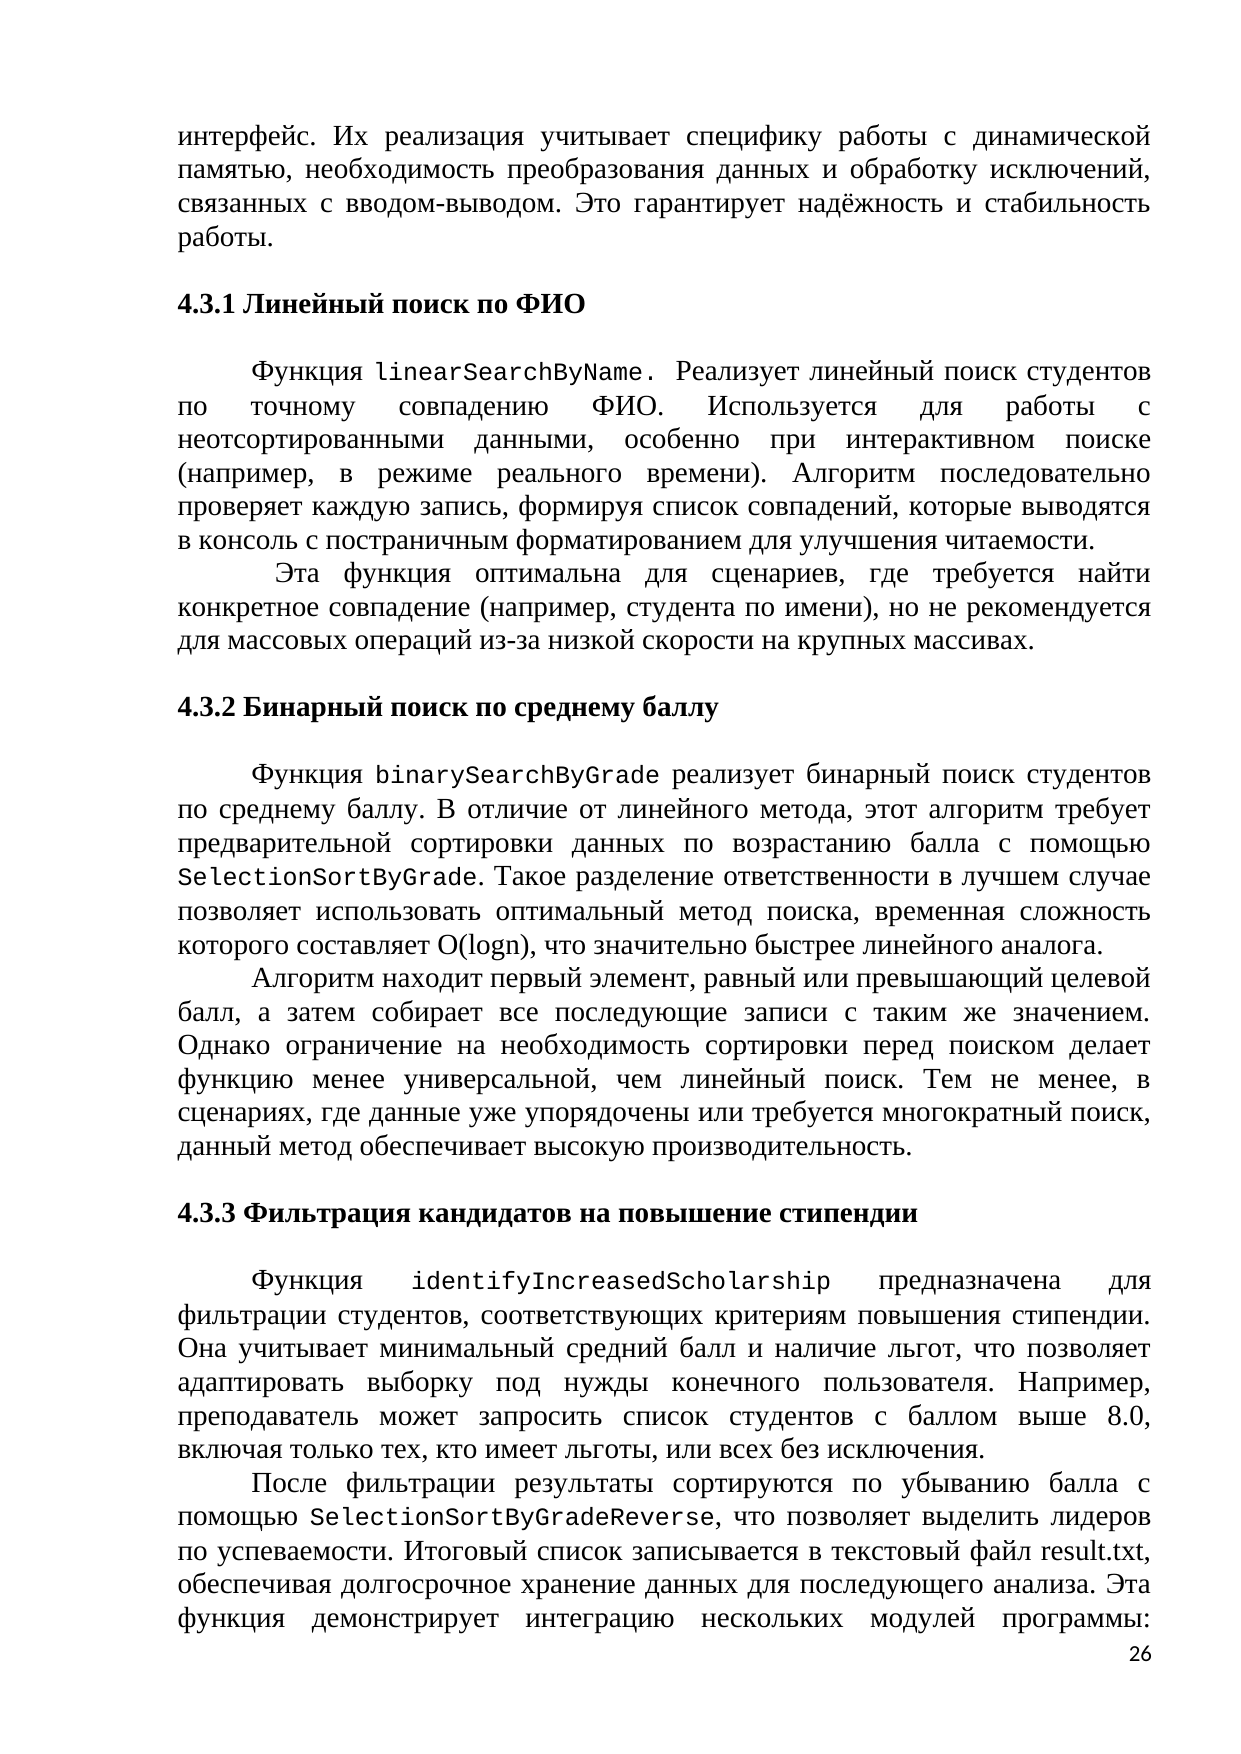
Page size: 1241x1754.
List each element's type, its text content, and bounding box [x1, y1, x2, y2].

subtitle 4.3.2 Бинарный поиск по среднему баллу [177, 689, 1152, 723]
text Функция linearSearchByName. Реализует линейный поиск студентов по точному совпадению ФИО. Используется для работы с неотсортированными данными, особенно при интерактивном поиске (например, в режиме реального времени). Алгоритм последовательно проверяет каждую запись, формируя список совпадений, которые выводятся в консоль с постраничным форматированием для улучшения читаемости. [177, 353, 1152, 555]
text интерфейс. Их реализация учитывает специфику работы с динамической памятью, необходимость преобразования данных и обработку исключений, связанных с вводом-выводом. Это гарантирует надёжность и стабильность работы. [177, 118, 1152, 252]
text Функция binarySearchByGrade реализует бинарный поиск студентов по среднему баллу. В отличие от линейного метода, этот алгоритм требует предварительной сортировки данных по возрастанию балла с помощью SelectionSortByGrade. Такое разделение ответственности в лучшем случае позволяет использовать оптимальный метод поиска, временная сложность которого составляет O(logn), что значительно быстрее линейного аналога. [177, 757, 1152, 960]
text Функция identifyIncreasedScholarship предназначена для фильтрации студентов, соответствующих критериям повышения стипендии. Она учитывает минимальный средний балл и наличие льгот, что позволяет адаптировать выборку под нужды конечного пользователя. Например, преподаватель может запросить список студентов с баллом выше 8.0, включая только тех, кто имеет льготы, или всех без исключения. [177, 1262, 1152, 1465]
text Эта функция оптимальна для сценариев, где требуется найти конкретное совпадение (например, студента по имени), но не рекомендуется для массовых операций из-за низкой скорости на крупных массивах. [177, 555, 1152, 656]
text После фильтрации результаты сортируются по убыванию балла с помощью SelectionSortByGradeReverse, что позволяет выделить лидеров по успеваемости. Итоговый список записывается в текстовый файл result.txt, обеспечивая долгосрочное хранение данных для последующего анализа. Эта функция демонстрирует интеграцию нескольких модулей программы: [177, 1465, 1152, 1634]
subtitle 4.3.1 Линейный поиск по ФИО [177, 286, 1152, 319]
subtitle 4.3.3 Фильтрация кандидатов на повышение стипендии [177, 1195, 1152, 1229]
text Алгоритм находит первый элемент, равный или превышающий целевой балл, а затем собирает все последующие записи с таким же значением. Однако ограничение на необходимость сортировки перед поиском делает функцию менее универсальной, чем линейный поиск. Тем не менее, в сценариях, где данные уже упорядочены или требуется многократный поиск, данный метод обеспечивает высокую производительность. [177, 960, 1152, 1162]
